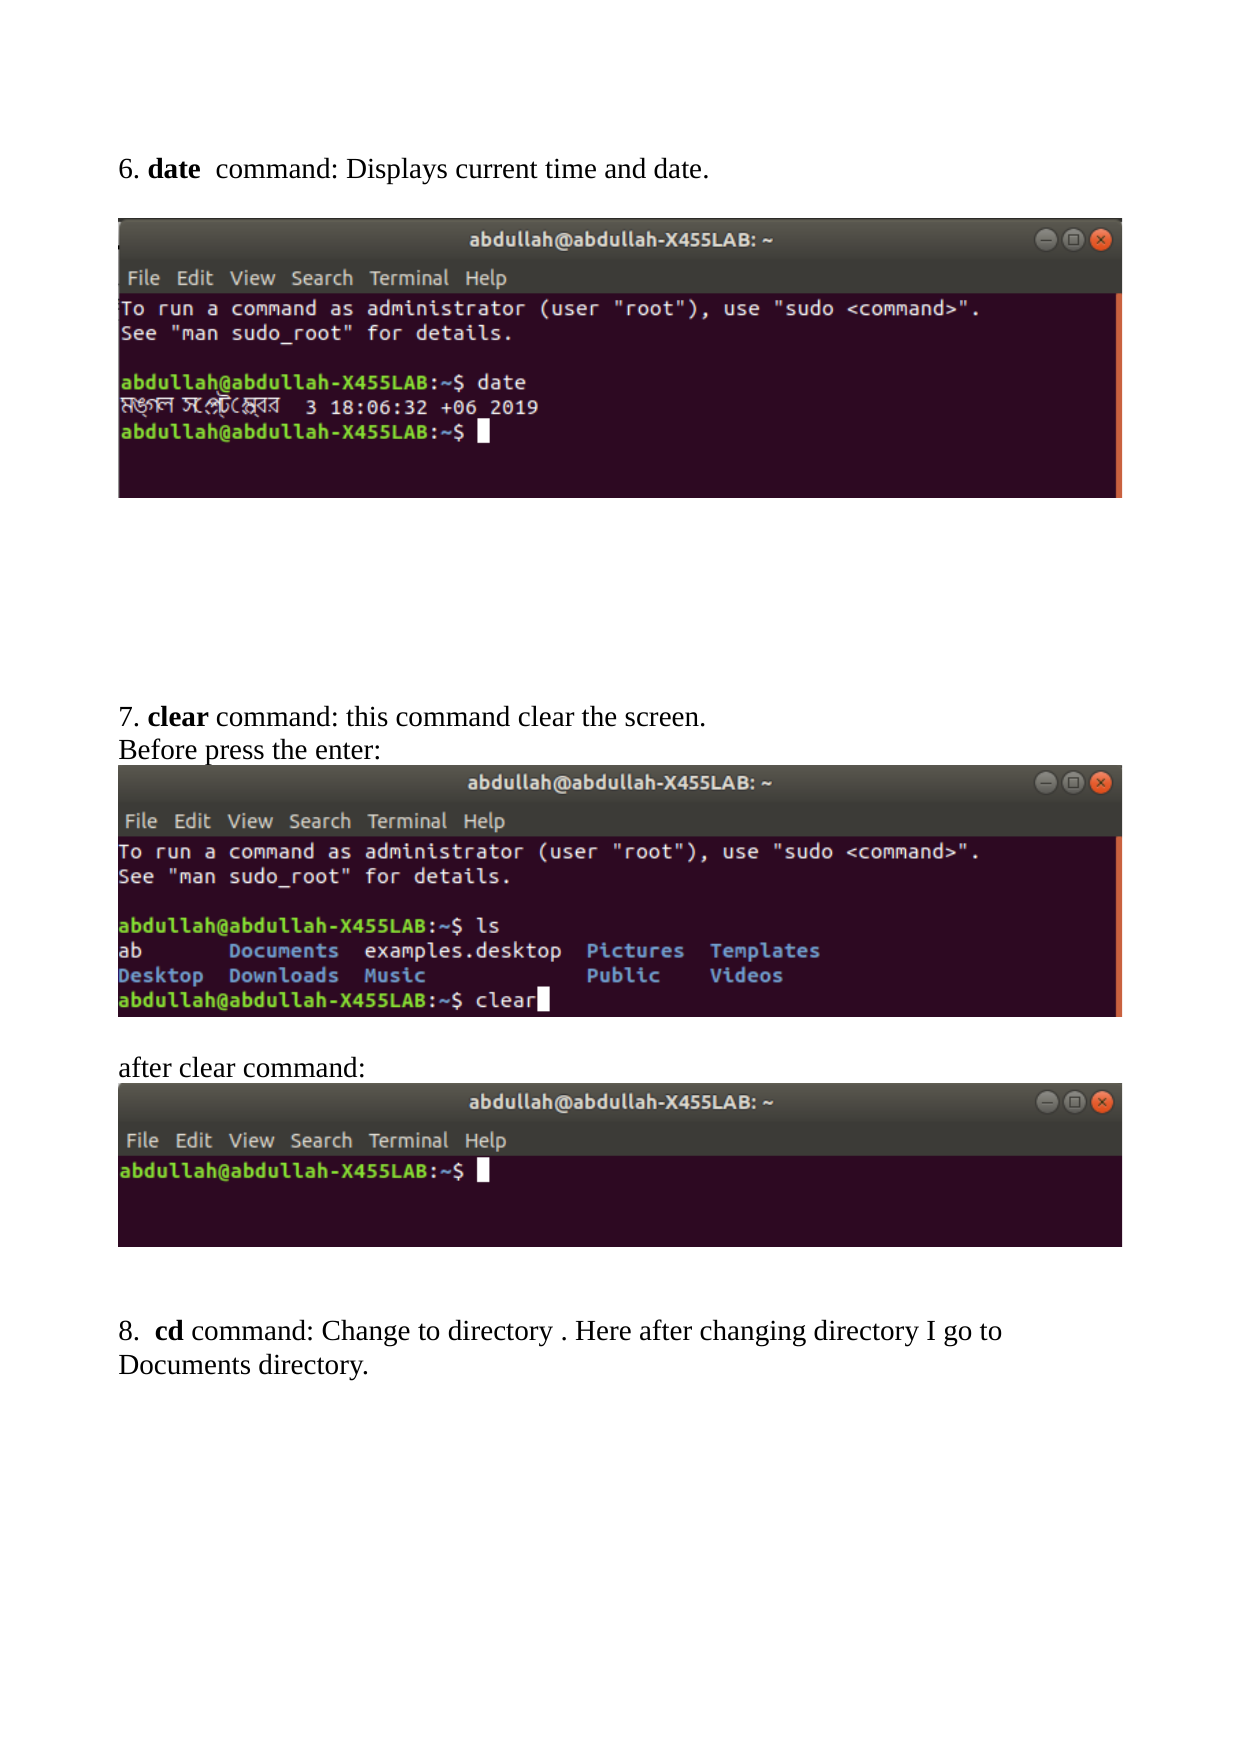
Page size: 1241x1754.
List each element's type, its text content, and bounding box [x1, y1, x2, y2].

picture [118, 1083, 1123, 1247]
text 8. cd command: Change to directory . Here after changing directory I go to Documents directory. [118, 1313, 1122, 1381]
picture [118, 765, 1123, 1017]
text 6. date command: Displays current time and date. [118, 152, 1122, 185]
text 7. clear command: this command clear the screen. [118, 699, 1122, 732]
text after clear command: [118, 1050, 1122, 1083]
text Before press the enter: [118, 732, 1122, 765]
picture [118, 218, 1123, 498]
